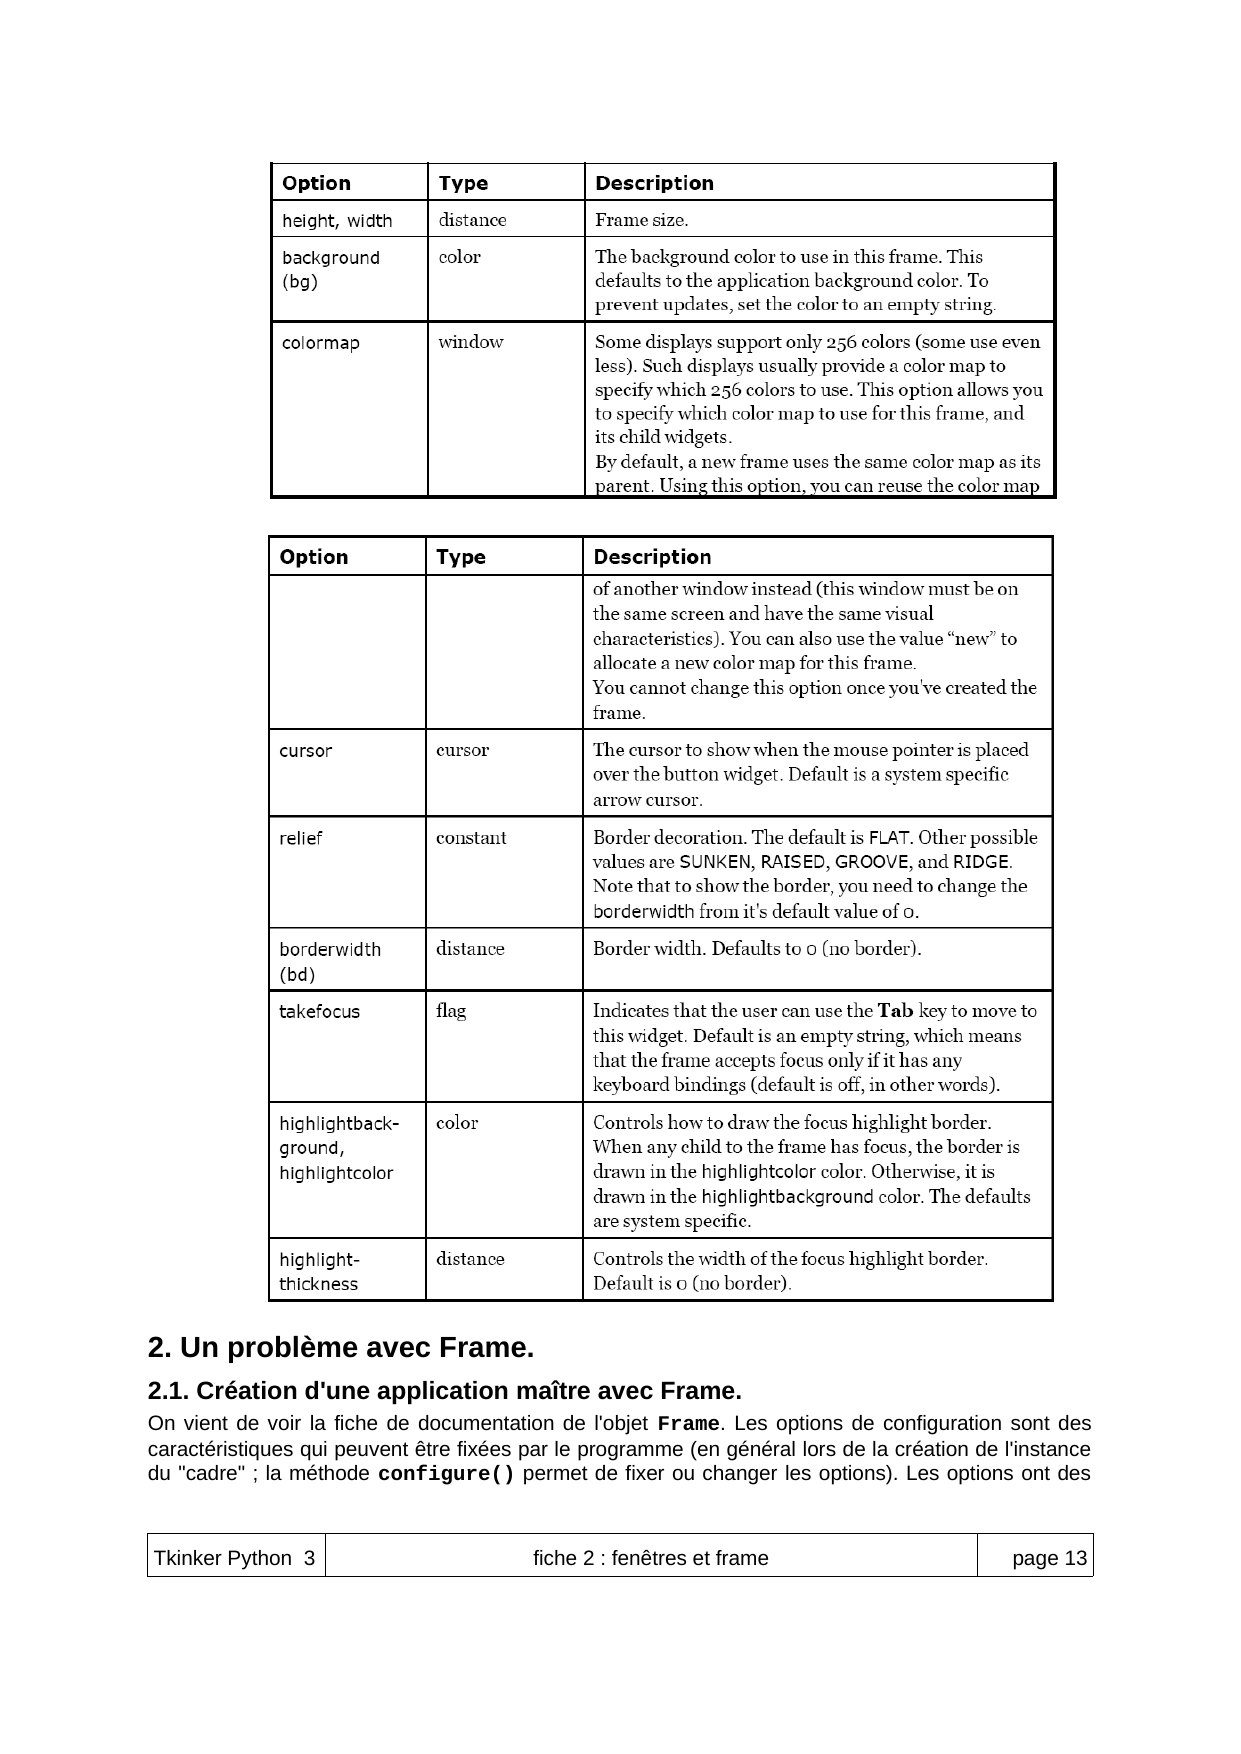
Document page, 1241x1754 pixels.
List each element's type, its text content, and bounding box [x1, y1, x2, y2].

picture [164, 531, 1076, 1308]
picture [164, 156, 1076, 507]
subtitle 2. Un problème avec Frame. [148, 1329, 1093, 1363]
text On vient de voir la fiche de documentation de l'objet Frame. Les options de configuration sont des caractéristiques qui peuvent être fixées par le programme (en général lors de la création de l'instance du "cadre" ; la méthode configure() permet de fixer ou changer les options). Les options ont des [148, 1411, 1093, 1486]
subtitle 2.1. Création d'une application maître avec Frame. [148, 1376, 1093, 1404]
